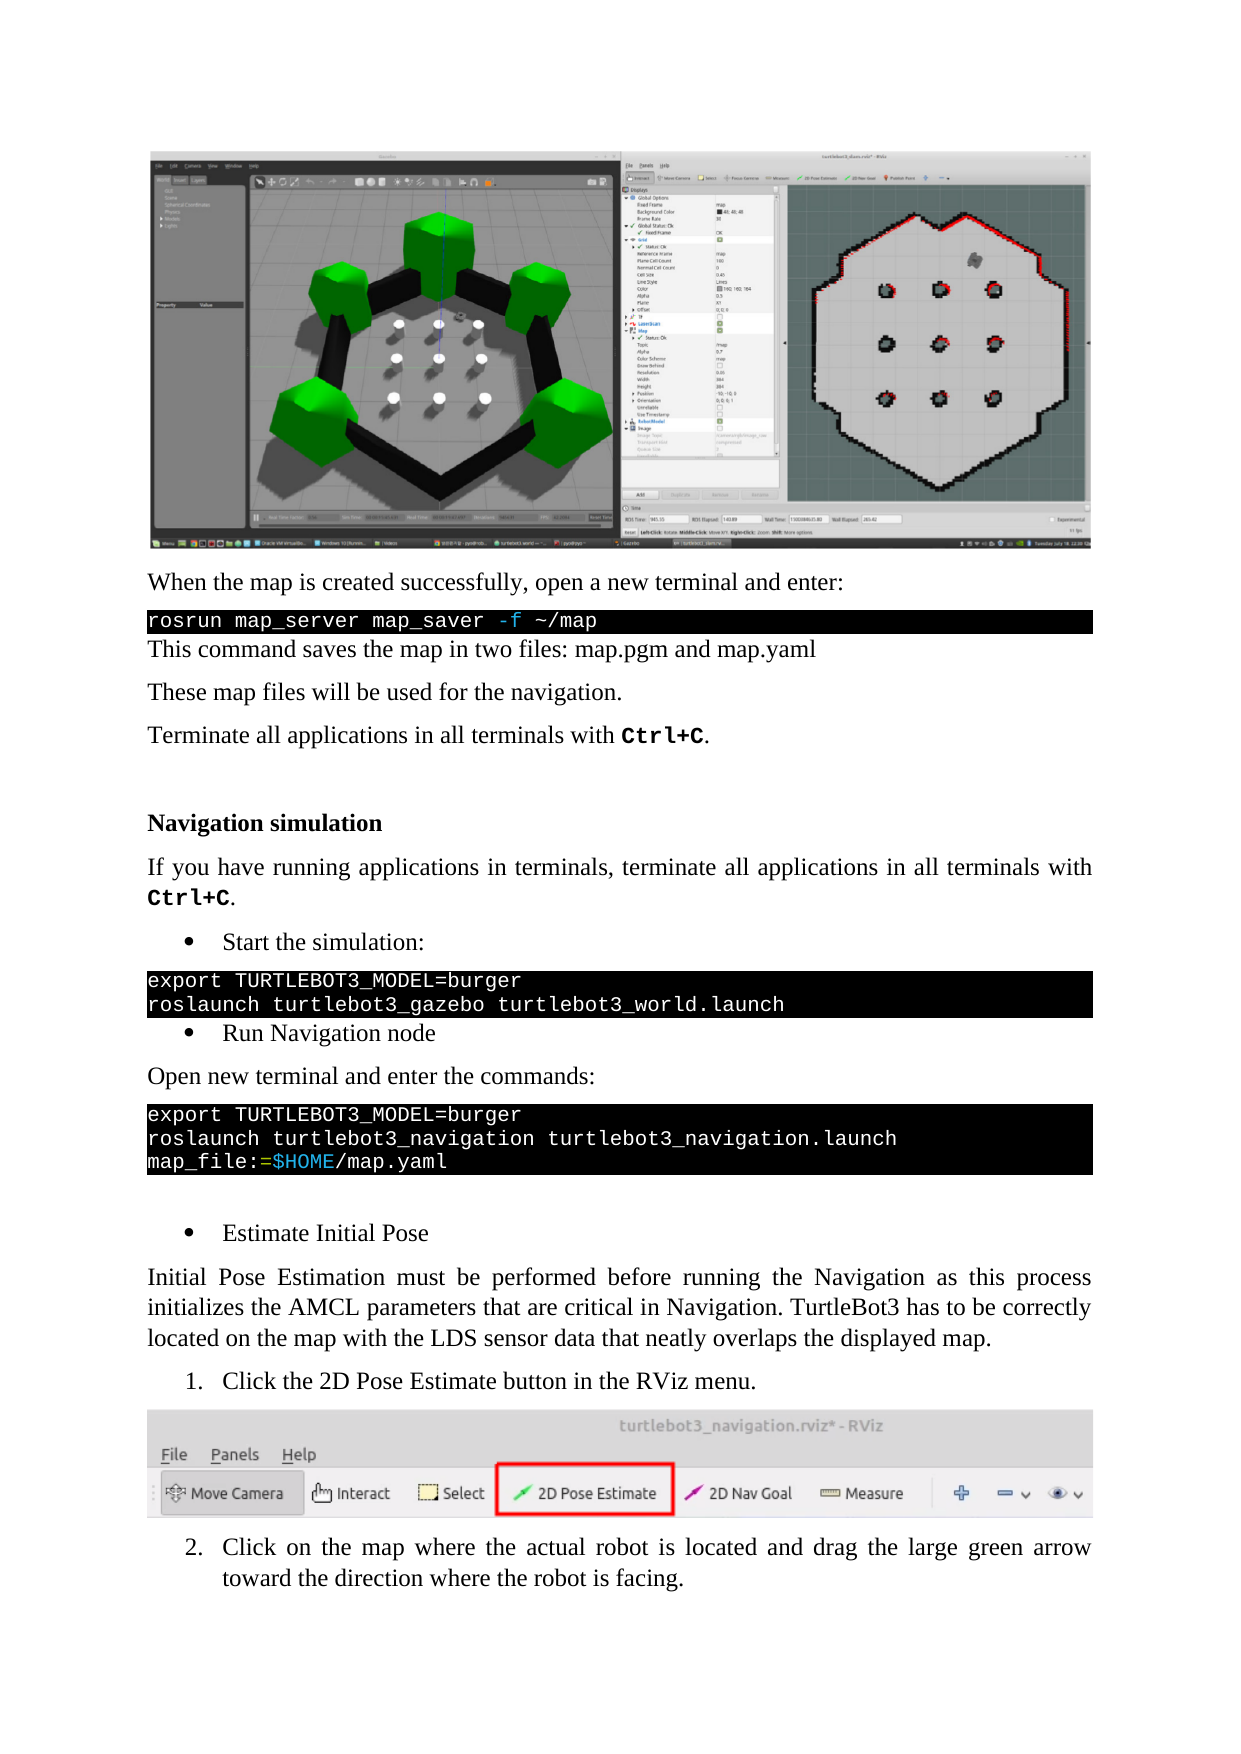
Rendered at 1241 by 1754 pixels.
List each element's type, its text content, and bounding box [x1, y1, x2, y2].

text This command saves the map in two files: map.pgm and map.yaml [147, 634, 1093, 663]
text These map files will be used for the navigation. [147, 677, 1093, 706]
text When the map is created successfully, open a new terminal and enter: [147, 567, 1093, 596]
text roslaunch turtlebot3_navigation turtlebot3_navigation.launch map_file:=$HOME/map.yaml [147, 1128, 1093, 1175]
list Estimate Initial Pose [184, 1218, 1093, 1247]
list Click the 2D Pose Estimate button in the RViz menu. [184, 1366, 1093, 1395]
text If you have running applications in terminals, terminate all applications in all terminals with Ctrl+C. [147, 852, 1093, 913]
text export TURTLEBOT3_MODEL=burger [147, 971, 1093, 994]
text Open new terminal and enter the commands: [147, 1061, 1093, 1090]
list Click on the map where the actual robot is located and drag the large green arrow toward the direction where the robot is facing. [184, 1532, 1093, 1592]
text Terminate all applications in all terminals with Ctrl+C. [147, 721, 1093, 751]
text roslaunch turtlebot3_gazebo turtlebot3_world.launch [147, 994, 1093, 1018]
text Initial Pose Estimation must be performed before running the Navigation as this process initializes the AMCL parameters that are critical in Navigation. TurtleBot3 has to be correctly located on the map with the LDS sensor data that neatly overlaps the displayed map. [147, 1262, 1093, 1352]
list Run Navigation node [184, 1018, 1093, 1047]
text Navigation simulation [147, 808, 1093, 837]
list Start the simulation: [184, 927, 1093, 956]
text export TURTLEBOT3_MODEL=burger [147, 1104, 1093, 1128]
text rosrun map_server map_saver -f ~/map [147, 610, 1093, 634]
